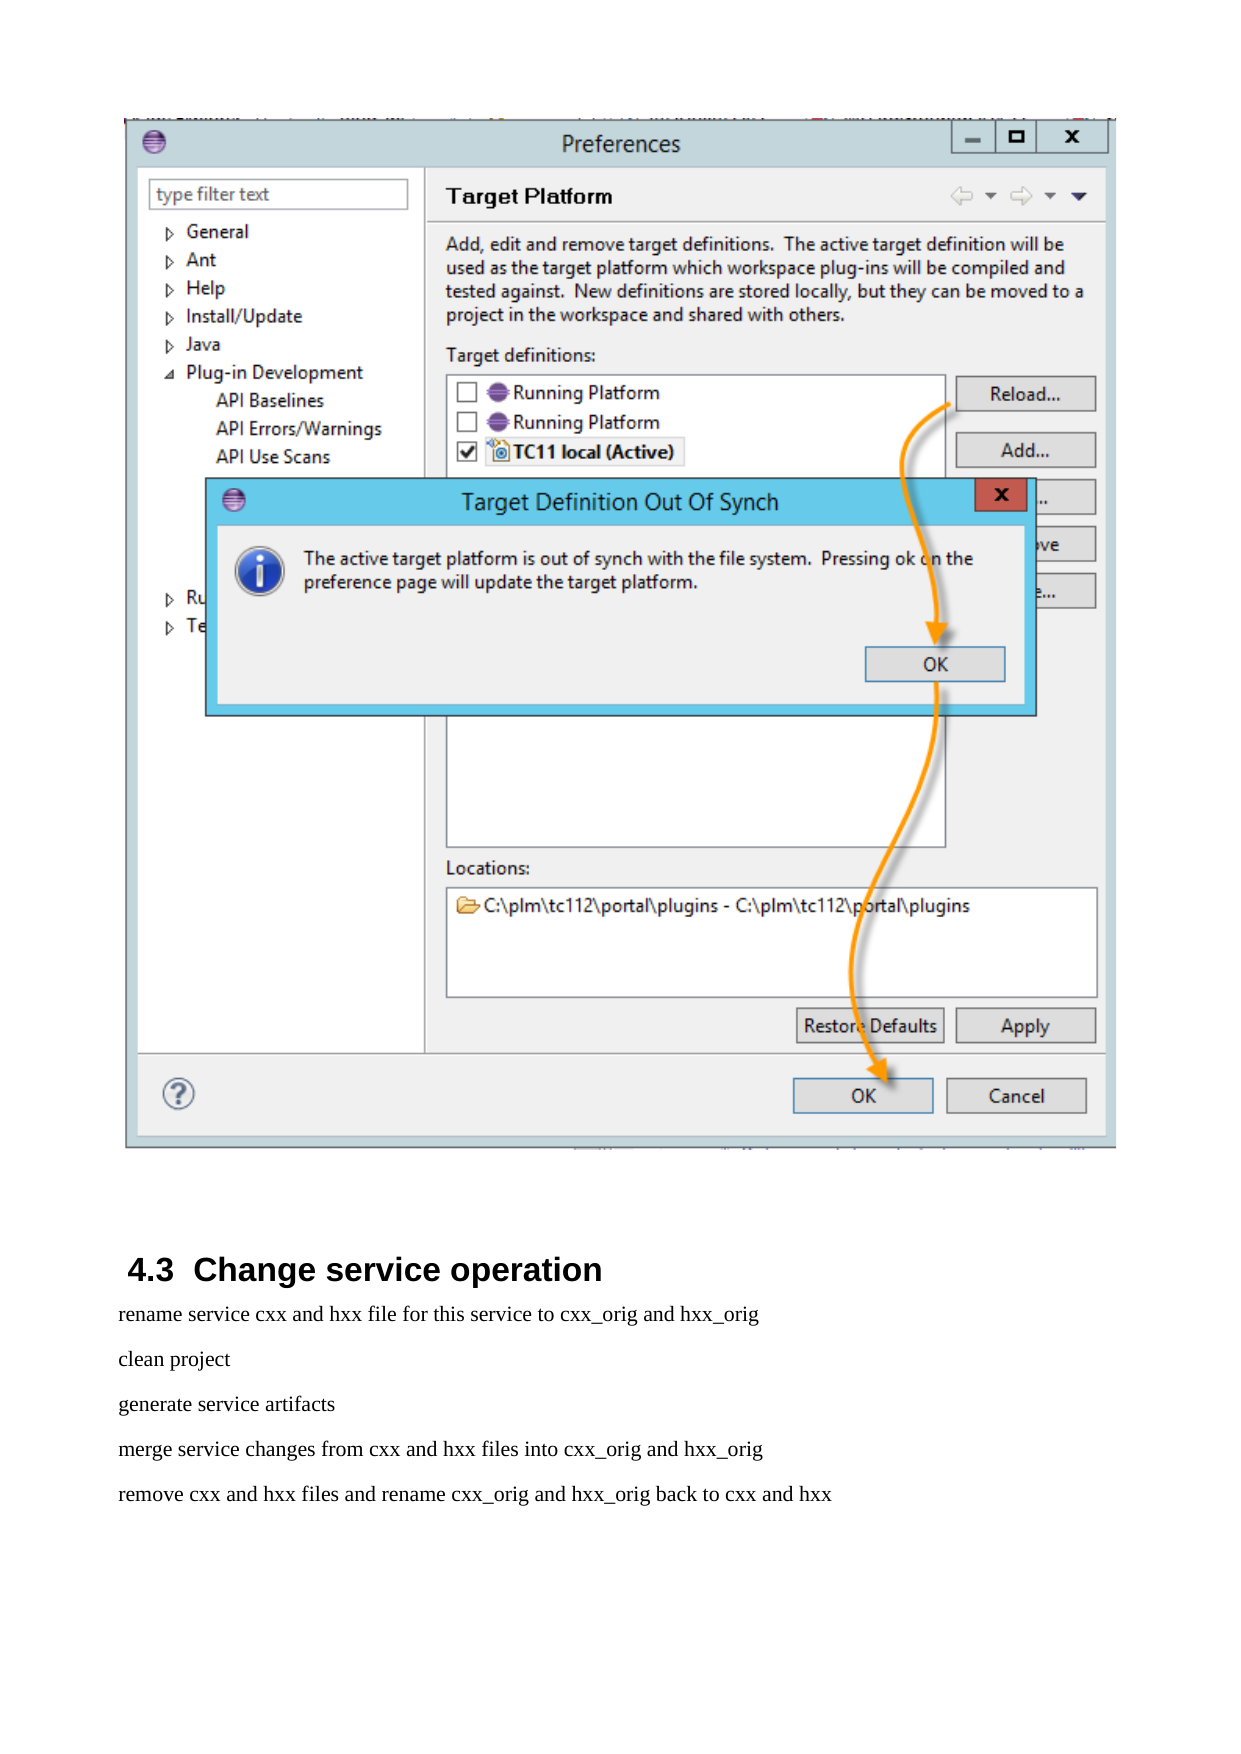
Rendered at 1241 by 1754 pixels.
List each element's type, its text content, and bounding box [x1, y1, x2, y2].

text rename service cxx and hxx file for this service to cxx_orig and hxx_orig [118, 1301, 1122, 1327]
text merge service changes from cxx and hxx files into cxx_orig and hxx_orig [118, 1436, 1122, 1461]
text remove cxx and hxx files and rename cxx_orig and hxx_orig back to cxx and hxx [118, 1481, 1122, 1506]
subtitle Change service operation [118, 1250, 1122, 1289]
text clean project [118, 1346, 1122, 1371]
text generate service artifacts [118, 1391, 1122, 1416]
picture [124, 118, 1117, 1150]
